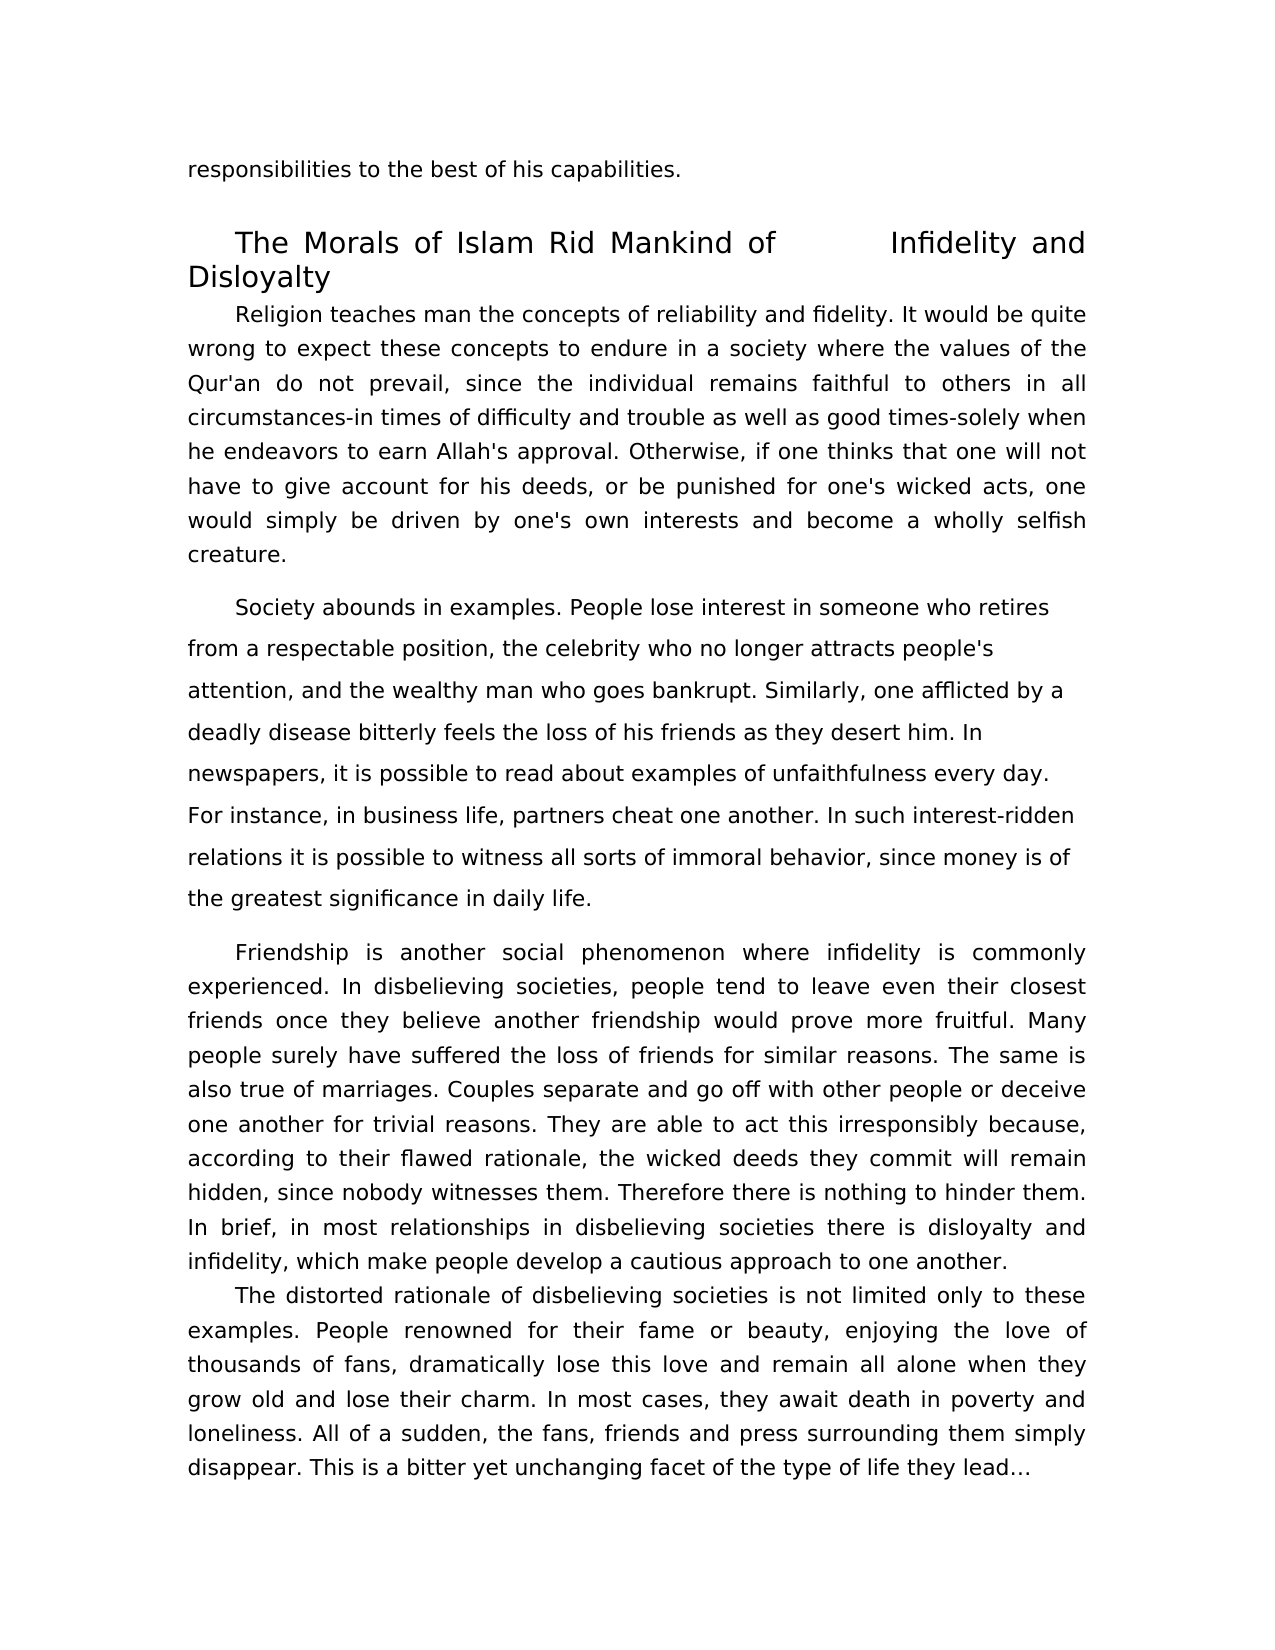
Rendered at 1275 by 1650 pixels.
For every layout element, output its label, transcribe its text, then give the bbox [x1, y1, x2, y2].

text Religion teaches man the concepts of reliability and fidelity. It would be quite wrong to expect these concepts to endure in a society where the values of the Qur'an do not prevail, since the individual remains faithful to others in all circumstances-in times of difficulty and trouble as well as good times-solely when he endeavors to earn Allah's approval. Otherwise, if one thinks that one will not have to give account for his deeds, or be punished for one's wicked acts, one would simply be driven by one's own interests and become a wholly selfish creature. [187, 295, 1087, 570]
text Friendship is another social phenomenon where infidelity is commonly experienced. In disbelieving societies, people tend to leave even their closest friends once they believe another friendship would prove more fruitful. Many people surely have suffered the loss of friends for similar reasons. The same is also true of marriages. Couples separate and go off with other people or deceive one another for trivial reasons. They are able to act this irresponsibly because, according to their flawed rationale, the wicked deeds they commit will remain hidden, since nobody witnesses them. Therefore there is nothing to hinder them. In brief, in most relationships in disbelieving societies there is disloyalty and infidelity, which make people develop a cautious approach to one another. [187, 933, 1087, 1276]
text The Morals of Islam Rid Mankind of Infidelity and Disloyalty [187, 226, 1087, 295]
text The distorted rationale of disbelieving societies is not limited only to these examples. People renowned for their fame or beauty, enjoying the love of thousands of fans, dramatically lose this love and remain all alone when they grow old and lose their charm. In most cases, they await death in poverty and loneliness. All of a sudden, the fans, friends and press surrounding them simply disappear. This is a bitter yet unchanging facet of the type of life they lead… [187, 1276, 1087, 1483]
text Society abounds in examples. People lose interest in someone who retires from a respectable position, the celebrity who no longer attracts people's attention, and the wealthy man who goes bankrupt. Similarly, one afflicted by a deadly disease bitterly feels the loss of his friends as they desert him. In newspapers, it is possible to read about examples of unfaithfulness every day. For instance, in business life, partners cheat one another. In such interest-ridden relations it is possible to witness all sorts of immoral behavior, since money is of the greatest significance in daily life. [187, 582, 1087, 915]
text responsibilities to the best of his capabilities. [187, 150, 1087, 184]
